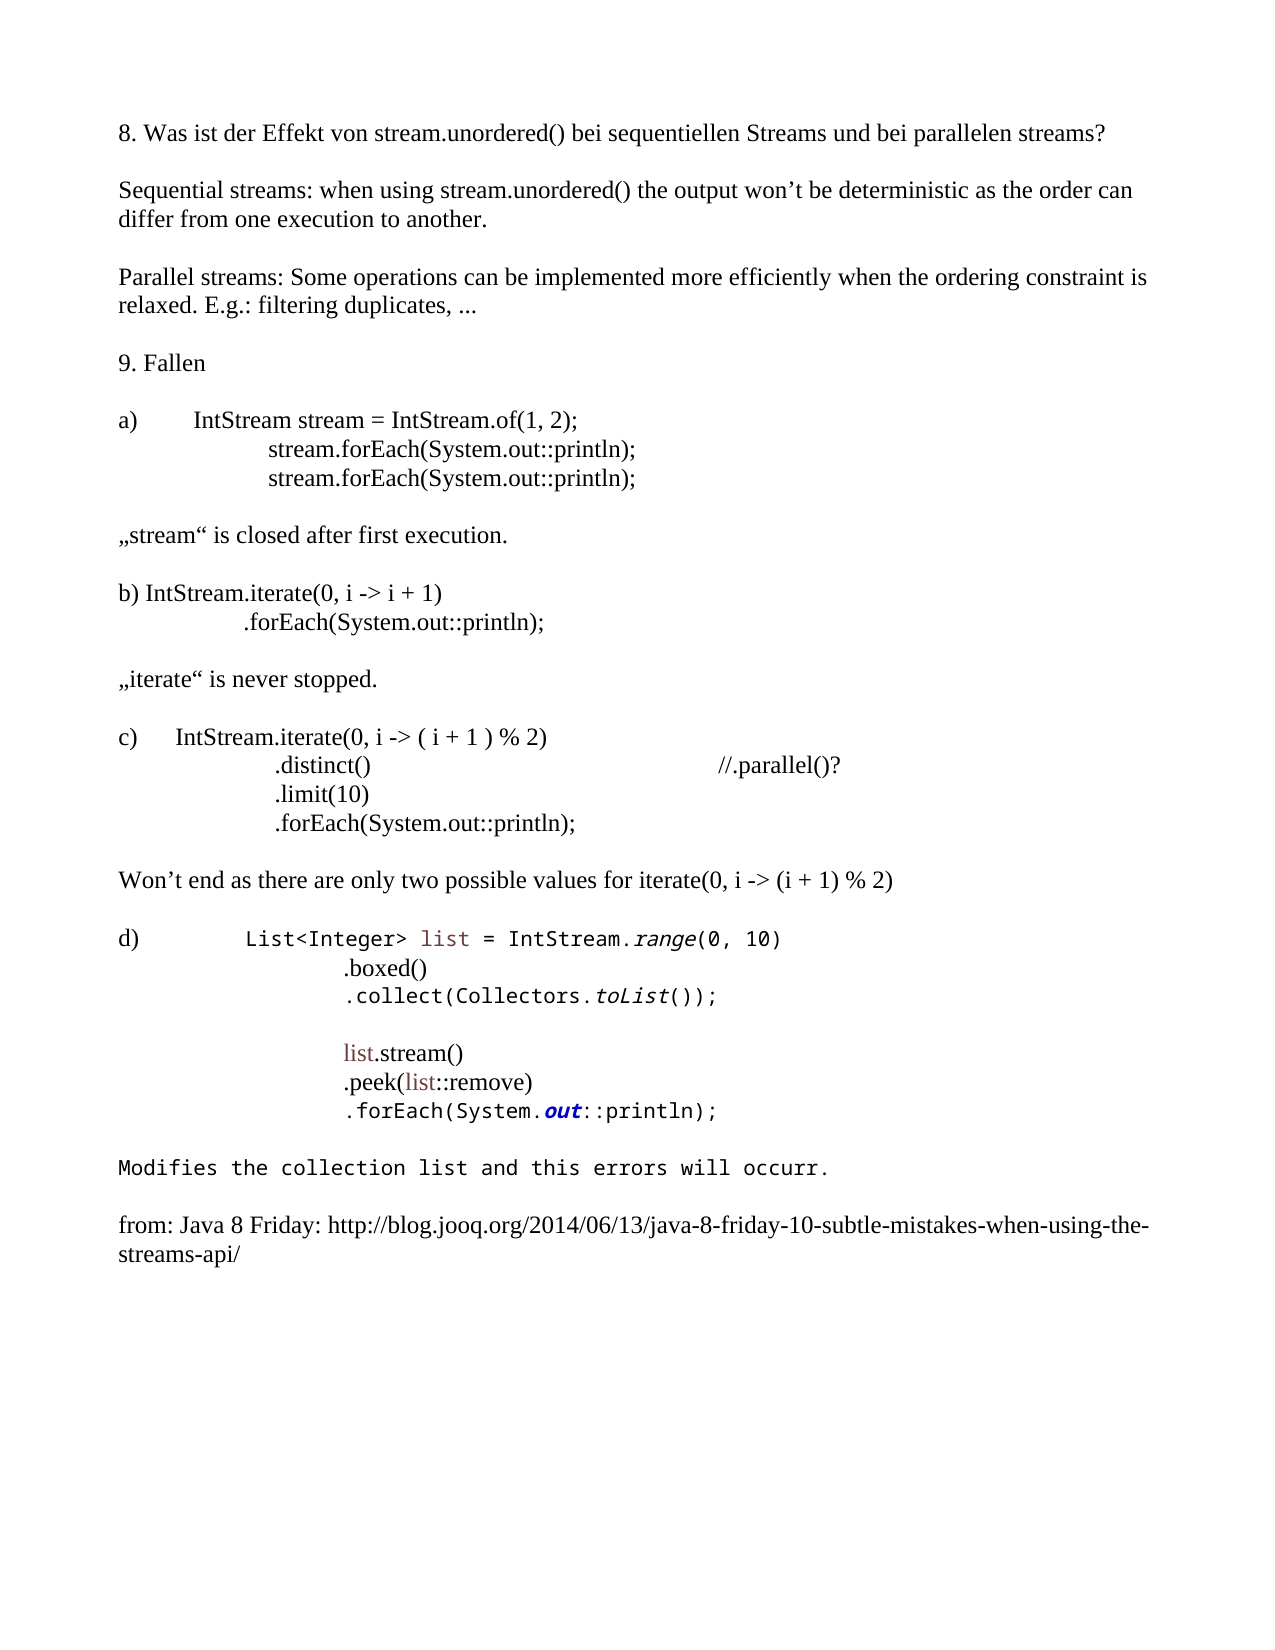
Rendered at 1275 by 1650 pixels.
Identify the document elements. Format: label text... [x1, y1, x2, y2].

text .collect(Collectors.toList()); [118, 981, 1157, 1010]
text Modifies the collection list and this errors will occurr. [118, 1153, 1157, 1181]
text .limit(10) [118, 779, 1157, 808]
text „stream“ is closed after first execution. [118, 521, 1157, 549]
text a) IntStream stream = IntStream.of(1, 2); [118, 406, 1157, 434]
text „iterate“ is never stopped. [118, 664, 1157, 693]
text .boxed() [118, 953, 1157, 981]
text list.stream() [118, 1038, 1157, 1067]
text d) List<Integer> list = IntStream.range(0, 10) [118, 923, 1157, 953]
text .forEach(System.out::println); [118, 1096, 1157, 1124]
text Sequential streams: when using stream.unordered() the output won’t be deterministic as the order can differ from one execution to another. [118, 176, 1157, 233]
text .forEach(System.out::println); [118, 808, 1157, 837]
text .peek(list::remove) [118, 1067, 1157, 1096]
text c) IntStream.iterate(0, i -> ( i + 1 ) % 2) [118, 722, 1157, 751]
text Won’t end as there are only two possible values for iterate(0, i -> (i + 1) % 2) [118, 866, 1157, 894]
text stream.forEach(System.out::println); [118, 463, 1157, 492]
text 9. Fallen [118, 348, 1157, 377]
text b) IntStream.iterate(0, i -> i + 1) [118, 578, 1157, 607]
text stream.forEach(System.out::println); [118, 434, 1157, 463]
text from: Java 8 Friday: http://blog.jooq.org/2014/06/13/java-8-friday-10-subtle-mistakes-when-using-the-streams-api/ [118, 1210, 1157, 1268]
text 8. Was ist der Effekt von stream.unordered() bei sequentiellen Streams und bei parallelen streams? [118, 118, 1157, 147]
text .distinct() //.parallel()? [118, 751, 1157, 779]
text Parallel streams: Some operations can be implemented more efficiently when the ordering constraint is relaxed. E.g.: filtering duplicates, ... [118, 262, 1157, 319]
text .forEach(System.out::println); [118, 607, 1157, 636]
